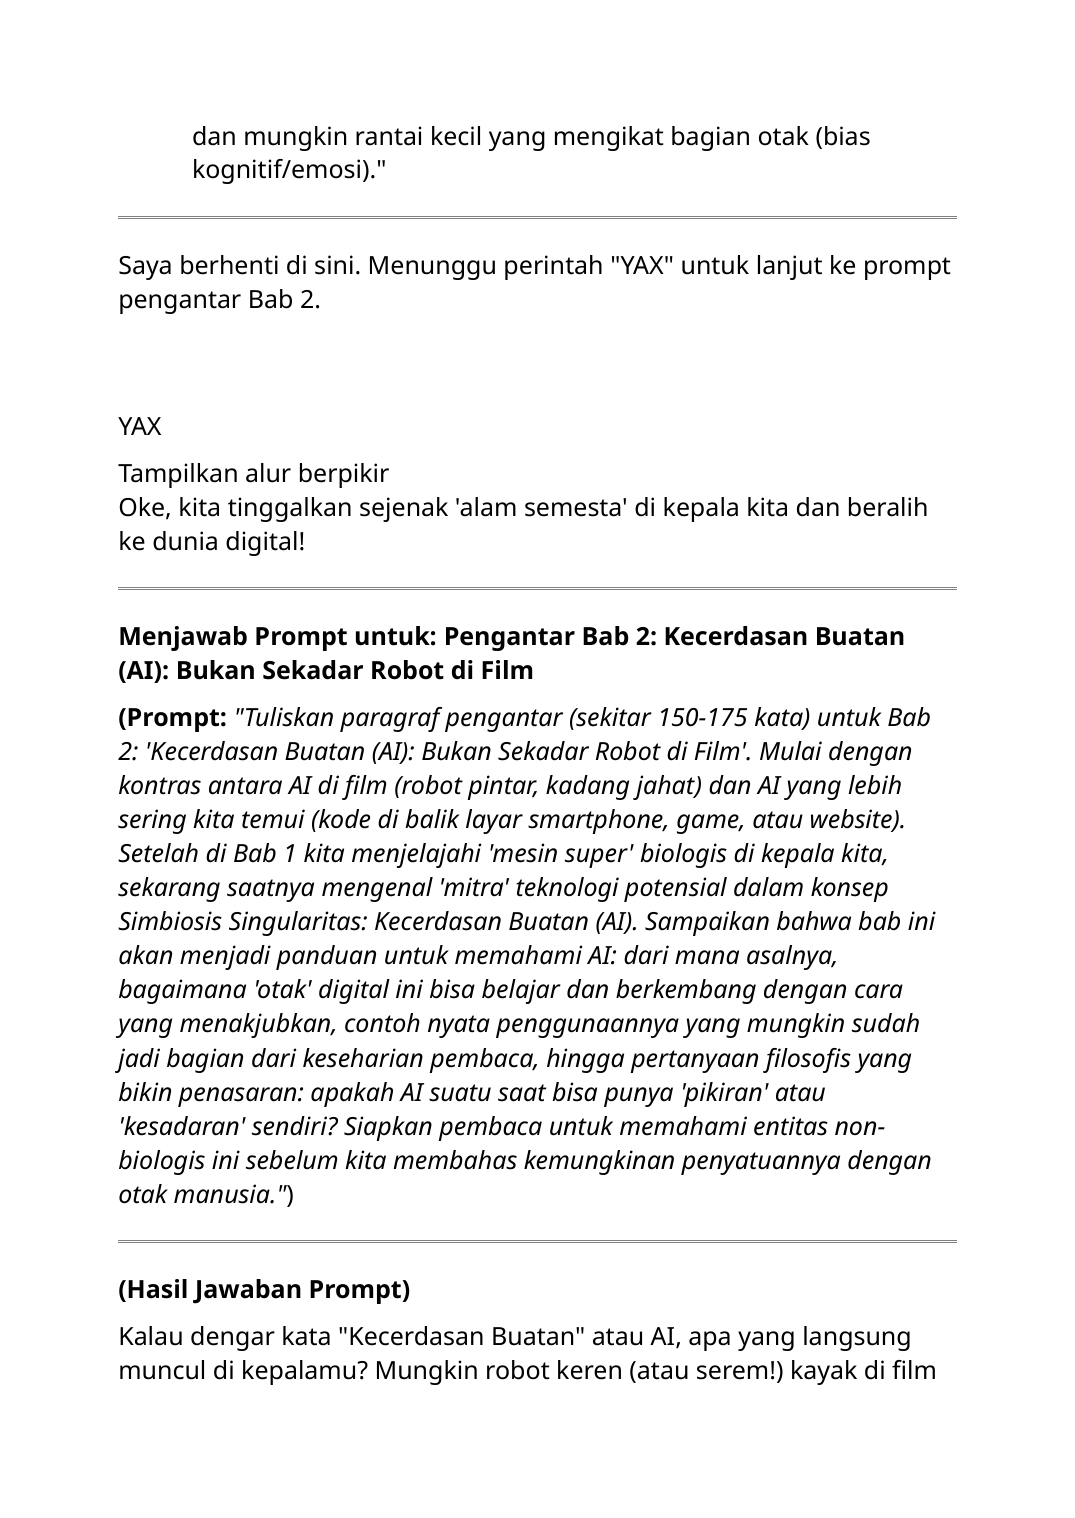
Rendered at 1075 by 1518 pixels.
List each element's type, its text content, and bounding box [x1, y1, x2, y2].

text Tampilkan alur berpikir [118, 455, 957, 489]
text Saya berhenti di sini. Menunggu perintah "YAX" untuk lanjut ke prompt pengantar Bab 2. [118, 248, 957, 316]
text YAX [118, 409, 957, 443]
text Oke, kita tinggalkan sejenak 'alam semesta' di kepala kita dan beralih ke dunia digital! [118, 489, 957, 558]
text Kalau dengar kata "Kecerdasan Buatan" atau AI, apa yang langsung muncul di kepalamu? Mungkin robot keren (atau serem!) kayak di film [118, 1318, 957, 1387]
text (Hasil Jawaban Prompt) [118, 1272, 957, 1306]
list dan mungkin rantai kecil yang mengikat bagian otak (bias kognitif/emosi)." [162, 118, 957, 186]
text Menjawab Prompt untuk: Pengantar Bab 2: Kecerdasan Buatan (AI): Bukan Sekadar Robot di Film [118, 619, 957, 687]
text (Prompt: "Tuliskan paragraf pengantar (sekitar 150-175 kata) untuk Bab 2: 'Kecerdasan Buatan (AI): Bukan Sekadar Robot di Film'. Mulai dengan kontras antara AI di film (robot pintar, kadang jahat) dan AI yang lebih sering kita temui (kode di balik layar smartphone, game, atau website). Setelah di Bab 1 kita menjelajahi 'mesin super' biologis di kepala kita, sekarang saatnya mengenal 'mitra' teknologi potensial dalam konsep Simbiosis Singularitas: Kecerdasan Buatan (AI). Sampaikan bahwa bab ini akan menjadi panduan untuk memahami AI: dari mana asalnya, bagaimana 'otak' digital ini bisa belajar dan berkembang dengan cara yang menakjubkan, contoh nyata penggunaannya yang mungkin sudah jadi bagian dari keseharian pembaca, hingga pertanyaan filosofis yang bikin penasaran: apakah AI suatu saat bisa punya 'pikiran' atau 'kesadaran' sendiri? Siapkan pembaca untuk memahami entitas non-biologis ini sebelum kita membahas kemungkinan penyatuannya dengan otak manusia.") [118, 699, 957, 1211]
